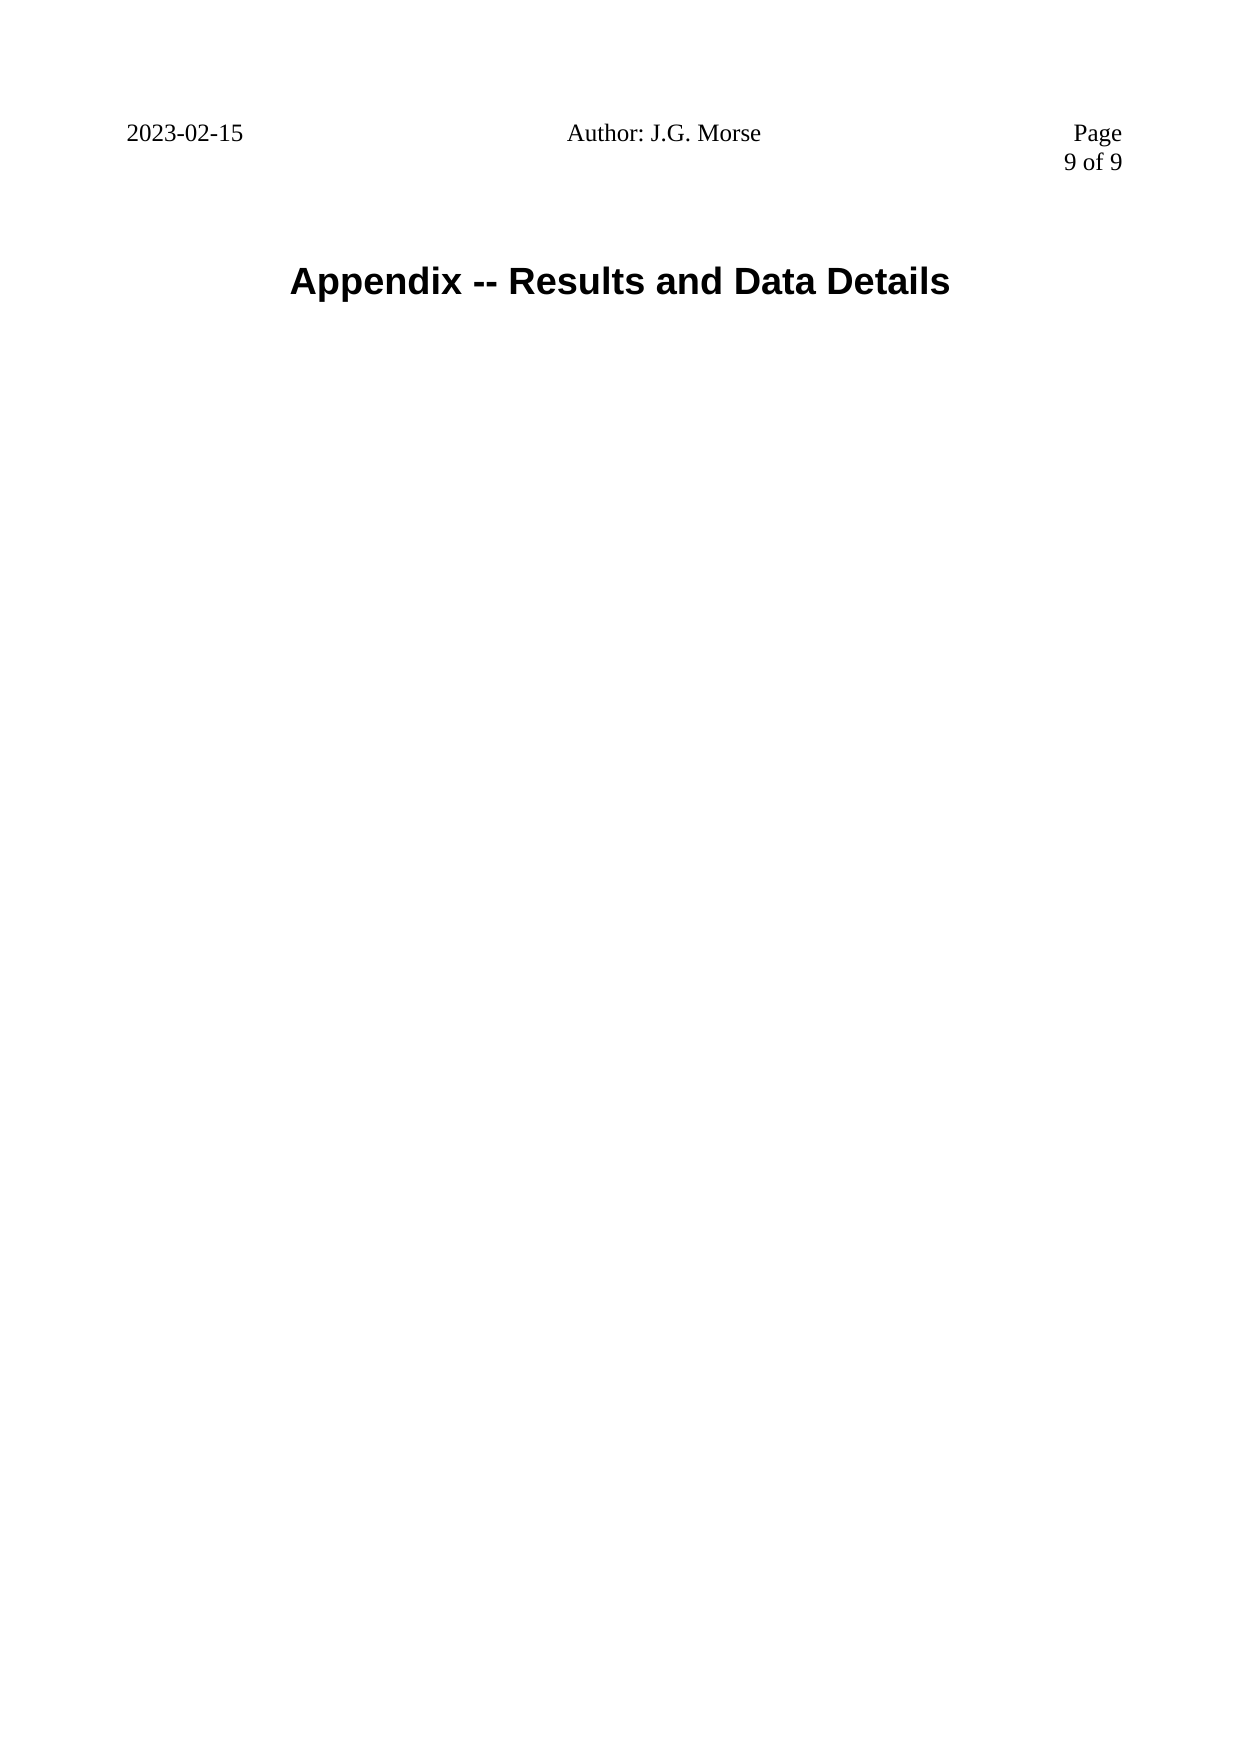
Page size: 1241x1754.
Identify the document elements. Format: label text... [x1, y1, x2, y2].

subtitle Appendix -- Results and Data Details [118, 259, 1122, 302]
